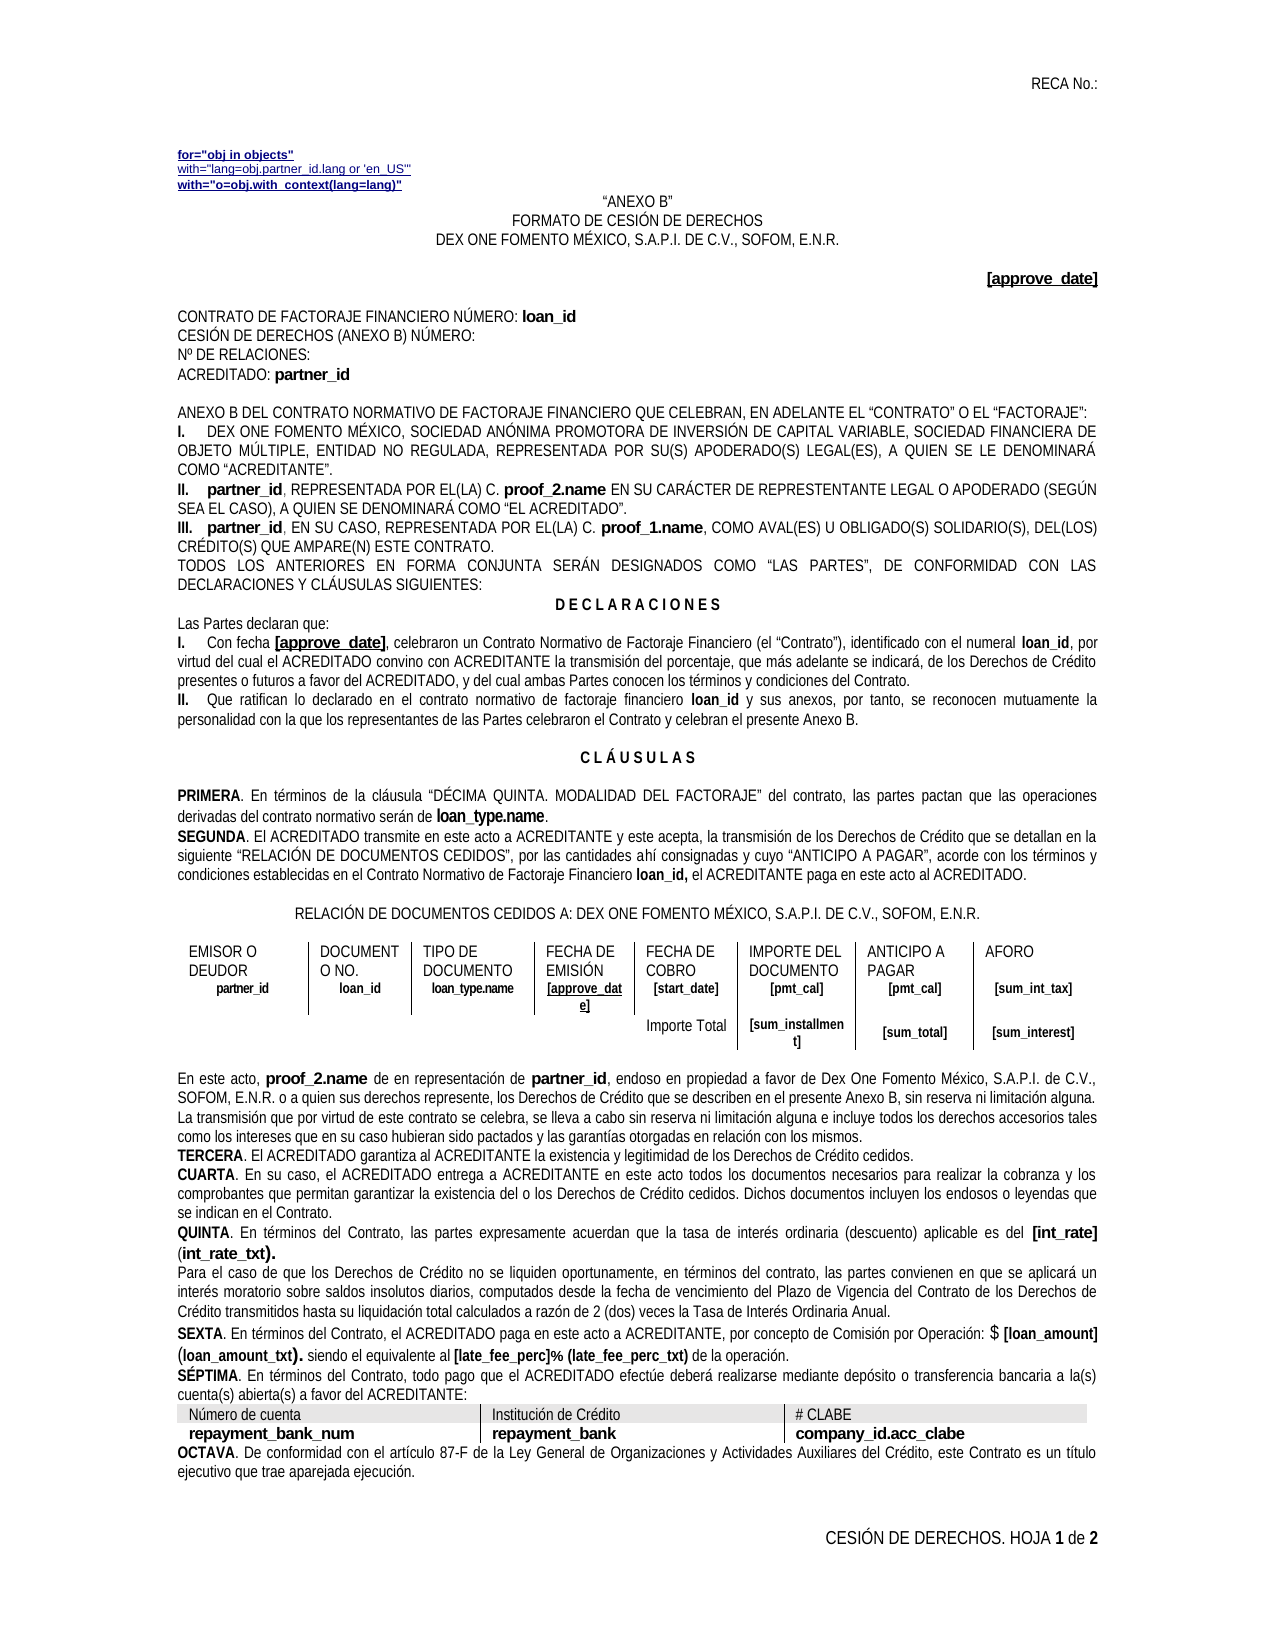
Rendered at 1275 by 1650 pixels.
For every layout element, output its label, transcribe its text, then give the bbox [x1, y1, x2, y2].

table_cell Importe Total [177, 1015, 737, 1050]
table_cell [approve_date] [535, 980, 634, 1015]
table_header # CLABE [785, 1404, 1087, 1423]
table_header AFORO [974, 942, 1093, 980]
list Con fecha [approve_date], celebraron un Contrato Normativo de Factoraje Financiero (el “Contrato”), identificado con el numeral loan_id, por virtud del cual el ACREDITADO convino con ACREDITANTE la transmisión del porcentaje, que más adelante se indicará, de los Derechos de Crédito presentes o futuros a favor del ACREDITADO, y del cual ambas Partes conocen los términos y condiciones del Contrato. [177, 633, 1098, 690]
text ACREDITADO: partner_id [177, 364, 1098, 383]
text CONTRATO DE FACTORAJE FINANCIERO NÚMERO: loan_id [177, 307, 1098, 326]
table_header FECHA DE COBRO [635, 942, 737, 980]
list DEX ONE FOMENTO MÉXICO, SOCIEDAD ANÓNIMA PROMOTORA DE INVERSIÓN DE CAPITAL VARIABLE, SOCIEDAD FINANCIERA DE OBJETO MÚLTIPLE, ENTIDAD NO REGULADA, REPRESENTADA POR SU(S) APODERADO(S) LEGAL(ES), A QUIEN SE LE DENOMINARÁ COMO “ACREDITANTE”. [177, 422, 1098, 479]
text FORMATO DE CESIÓN DE DERECHOS [177, 211, 1098, 230]
text for="obj in objects" [177, 148, 1098, 162]
table_cell [sum_interest] [974, 1015, 1093, 1050]
table_header TIPO DE DOCUMENTO [412, 942, 534, 980]
list Que ratifican lo declarado en el contrato normativo de factoraje financiero loan_id y sus anexos, por tanto, se reconocen mutuamente la personalidad con la que los representantes de las Partes celebraron el Contrato y celebran el presente Anexo B. [177, 690, 1098, 728]
text with="o=obj.with_context(lang=lang)" [177, 177, 1098, 192]
text Para el caso de que los Derechos de Crédito no se liquiden oportunamente, en términos del contrato, las partes convienen en que se aplicará un interés moratorio sobre saldos insolutos diarios, computados desde la fecha de vencimiento del Plazo de Vigencia del Contrato de los Derechos de Crédito transmitidos hasta su liquidación total calculados a razón de 2 (dos) veces la Tasa de Interés Ordinaria Anual. [177, 1263, 1098, 1321]
table_cell repayment_bank_num [177, 1424, 480, 1443]
text CESIÓN DE DERECHOS (ANEXO B) NÚMERO: [177, 326, 1098, 345]
table_cell loan_type.name [412, 980, 534, 1015]
table_header EMISOR O DEUDOR [177, 942, 308, 980]
text PRIMERA. En términos de la cláusula “DÉCIMA QUINTA. MODALIDAD DEL FACTORAJE” del contrato, las partes pactan que las operaciones derivadas del contrato normativo serán de loan_type.name. [177, 786, 1098, 827]
text DEX ONE FOMENTO MÉXICO, S.A.P.I. DE C.V., SOFOM, E.N.R. [177, 230, 1098, 249]
text OCTAVA. De conformidad con el artículo 87-F de la Ley General de Organizaciones y Actividades Auxiliares del Crédito, este Contrato es un título ejecutivo que trae aparejada ejecución. [177, 1443, 1098, 1481]
text D E C L A R A C I O N E S [177, 594, 1098, 613]
text RELACIÓN DE DOCUMENTOS CEDIDOS A: DEX ONE FOMENTO MÉXICO, S.A.P.I. DE C.V., SOFOM, E.N.R. [177, 903, 1098, 923]
text TODOS LOS ANTERIORES EN FORMA CONJUNTA SERÁN DESIGNADOS COMO “LAS PARTES”, DE CONFORMIDAD CON LAS DECLARACIONES Y CLÁUSULAS SIGUIENTES: [177, 556, 1098, 594]
table_cell [sum_total] [856, 1015, 973, 1050]
table_header IMPORTE DEL DOCUMENTO [738, 942, 855, 980]
table_cell repayment_bank [481, 1424, 784, 1443]
table_cell [sum_installment] [738, 1015, 855, 1050]
table_header Institución de Crédito [481, 1404, 784, 1423]
text CUARTA. En su caso, el ACREDITADO entrega a ACREDITANTE en este acto todos los documentos necesarios para realizar la cobranza y los comprobantes que permitan garantizar la existencia del o los Derechos de Crédito cedidos. Dichos documentos incluyen los endosos o leyendas que se indican en el Contrato. [177, 1165, 1098, 1222]
table_header DOCUMENTO NO. [309, 942, 411, 980]
table_cell [sum_int_tax] [974, 980, 1093, 1015]
text Nº DE RELACIONES: [177, 345, 1098, 364]
table_cell loan_id [309, 980, 411, 1015]
text “ANEXO B” [177, 192, 1098, 211]
table_cell [start_date] [635, 980, 737, 1015]
text C L Á U S U L A S [177, 748, 1098, 767]
text Las Partes declaran que: [177, 613, 1098, 633]
table_header ANTICIPO A PAGAR [856, 942, 973, 980]
table_header Número de cuenta [177, 1404, 480, 1423]
text SÉPTIMA. En términos del Contrato, todo pago que el ACREDITADO efectúe deberá realizarse mediante depósito o transferencia bancaria a la(s) cuenta(s) abierta(s) a favor del ACREDITANTE: [177, 1366, 1098, 1404]
list partner_id, EN SU CASO, REPRESENTADA POR EL(LA) C. proof_1.name, COMO AVAL(ES) U OBLIGADO(S) SOLIDARIO(S), DEL(LOS) CRÉDITO(S) QUE AMPARE(N) ESTE CONTRATO. [177, 518, 1098, 556]
text TERCERA. El ACREDITADO garantiza al ACREDITANTE la existencia y legitimidad de los Derechos de Crédito cedidos. [177, 1146, 1098, 1165]
text ANEXO B DEL CONTRATO NORMATIVO DE FACTORAJE FINANCIERO QUE CELEBRAN, EN ADELANTE EL “CONTRATO” O EL “FACTORAJE”: [177, 403, 1098, 422]
text SEGUNDA. El ACREDITADO transmite en este acto a ACREDITANTE y este acepta, la transmisión de los Derechos de Crédito que se detallan en la siguiente “RELACIÓN DE DOCUMENTOS CEDIDOS”, por las cantidades ahí consignadas y cuyo “ANTICIPO A PAGAR”, acorde con los términos y condiciones establecidas en el Contrato Normativo de Factoraje Financiero loan_id, el ACREDITANTE paga en este acto al ACREDITADO. [177, 827, 1098, 884]
list partner_id, REPRESENTADA POR EL(LA) C. proof_2.name EN SU CARÁCTER DE REPRESTENTANTE LEGAL O APODERADO (SEGÚN SEA EL CASO), A QUIEN SE DENOMINARÁ COMO “EL ACREDITADO”. [177, 479, 1098, 518]
text [approve_date] [177, 268, 1098, 288]
text with="lang=obj.partner_id.lang or 'en_US'" [177, 162, 1098, 176]
table_cell [pmt_cal] [738, 980, 855, 1015]
text SEXTA. En términos del Contrato, el ACREDITADO paga en este acto a ACREDITANTE, por concepto de Comisión por Operación: $ [loan_amount] (loan_amount_txt). siendo el equivalente al [late_fee_perc]% (late_fee_perc_txt) de la operación. [177, 1321, 1098, 1366]
text En este acto, proof_2.name de en representación de partner_id, endoso en propiedad a favor de Dex One Fomento México, S.A.P.I. de C.V., SOFOM, E.N.R. o a quien sus derechos represente, los Derechos de Crédito que se describen en el presente Anexo B, sin reserva ni limitación alguna. [177, 1069, 1098, 1107]
table_cell partner_id [177, 980, 308, 1015]
table_cell company_id.acc_clabe [785, 1424, 1087, 1443]
table_header FECHA DE EMISIÓN [535, 942, 634, 980]
text La transmisión que por virtud de este contrato se celebra, se lleva a cabo sin reserva ni limitación alguna e incluye todos los derechos accesorios tales como los intereses que en su caso hubieran sido pactados y las garantías otorgadas en relación con los mismos. [177, 1107, 1098, 1146]
table_cell [pmt_cal] [856, 980, 973, 1015]
text QUINTA. En términos del Contrato, las partes expresamente acuerdan que la tasa de interés ordinaria (descuento) aplicable es del [int_rate] (int_rate_txt). [177, 1222, 1098, 1263]
